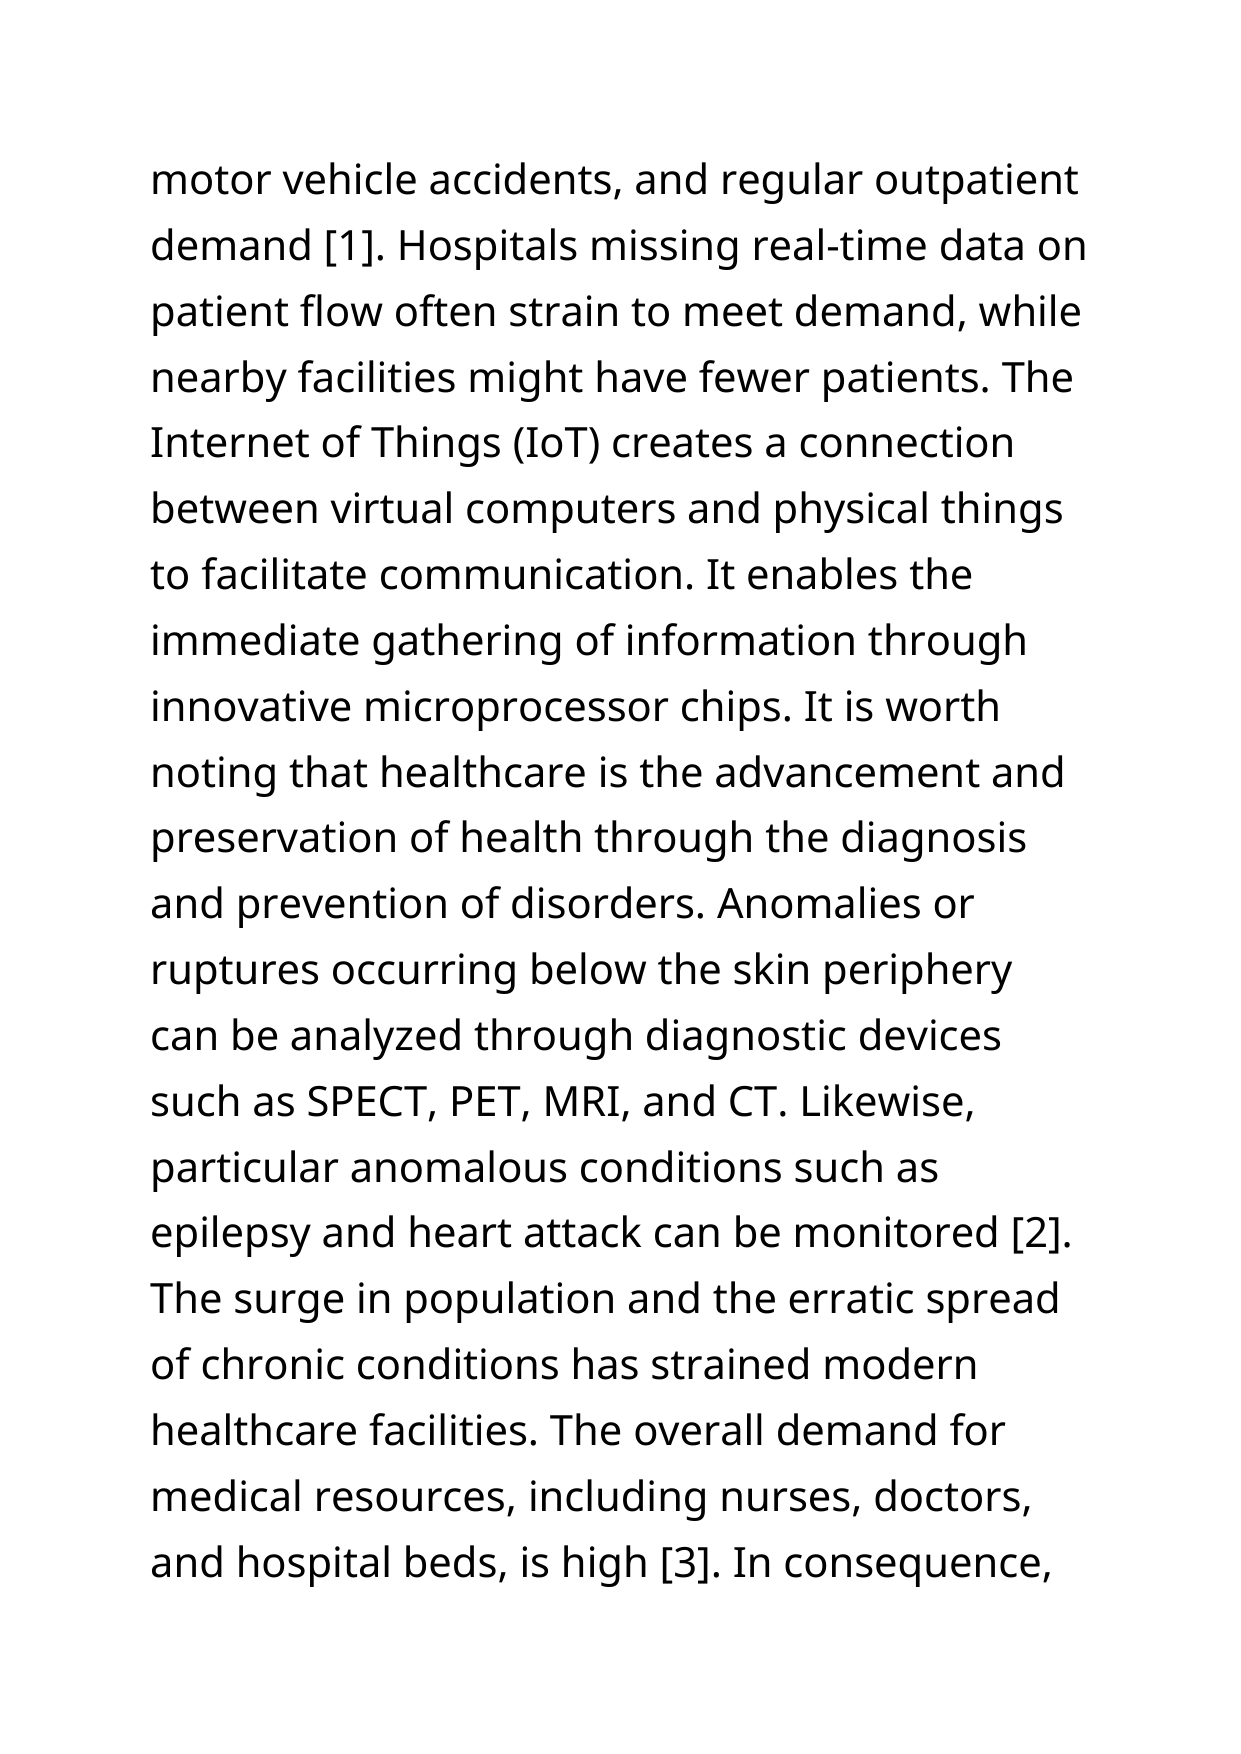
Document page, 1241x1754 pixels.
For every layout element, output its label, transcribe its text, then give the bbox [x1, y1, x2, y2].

text motor vehicle accidents, and regular outpatient demand [1]. Hospitals missing real-time data on patient flow often strain to meet demand, while nearby facilities might have fewer patients. The Internet of Things (IoT) creates a connection between virtual computers and physical things to facilitate communication. It enables the immediate gathering of information through innovative microprocessor chips. It is worth noting that healthcare is the advancement and preservation of health through the diagnosis and prevention of disorders. Anomalies or ruptures occurring below the skin periphery can be analyzed through diagnostic devices such as SPECT, PET, MRI, and CT. Likewise, particular anomalous conditions such as epilepsy and heart attack can be monitored [2]. The surge in population and the erratic spread of chronic conditions has strained modern healthcare facilities. The overall demand for medical resources, including nurses, doctors, and hospital beds, is high [3]. In consequence, [150, 150, 1090, 1589]
